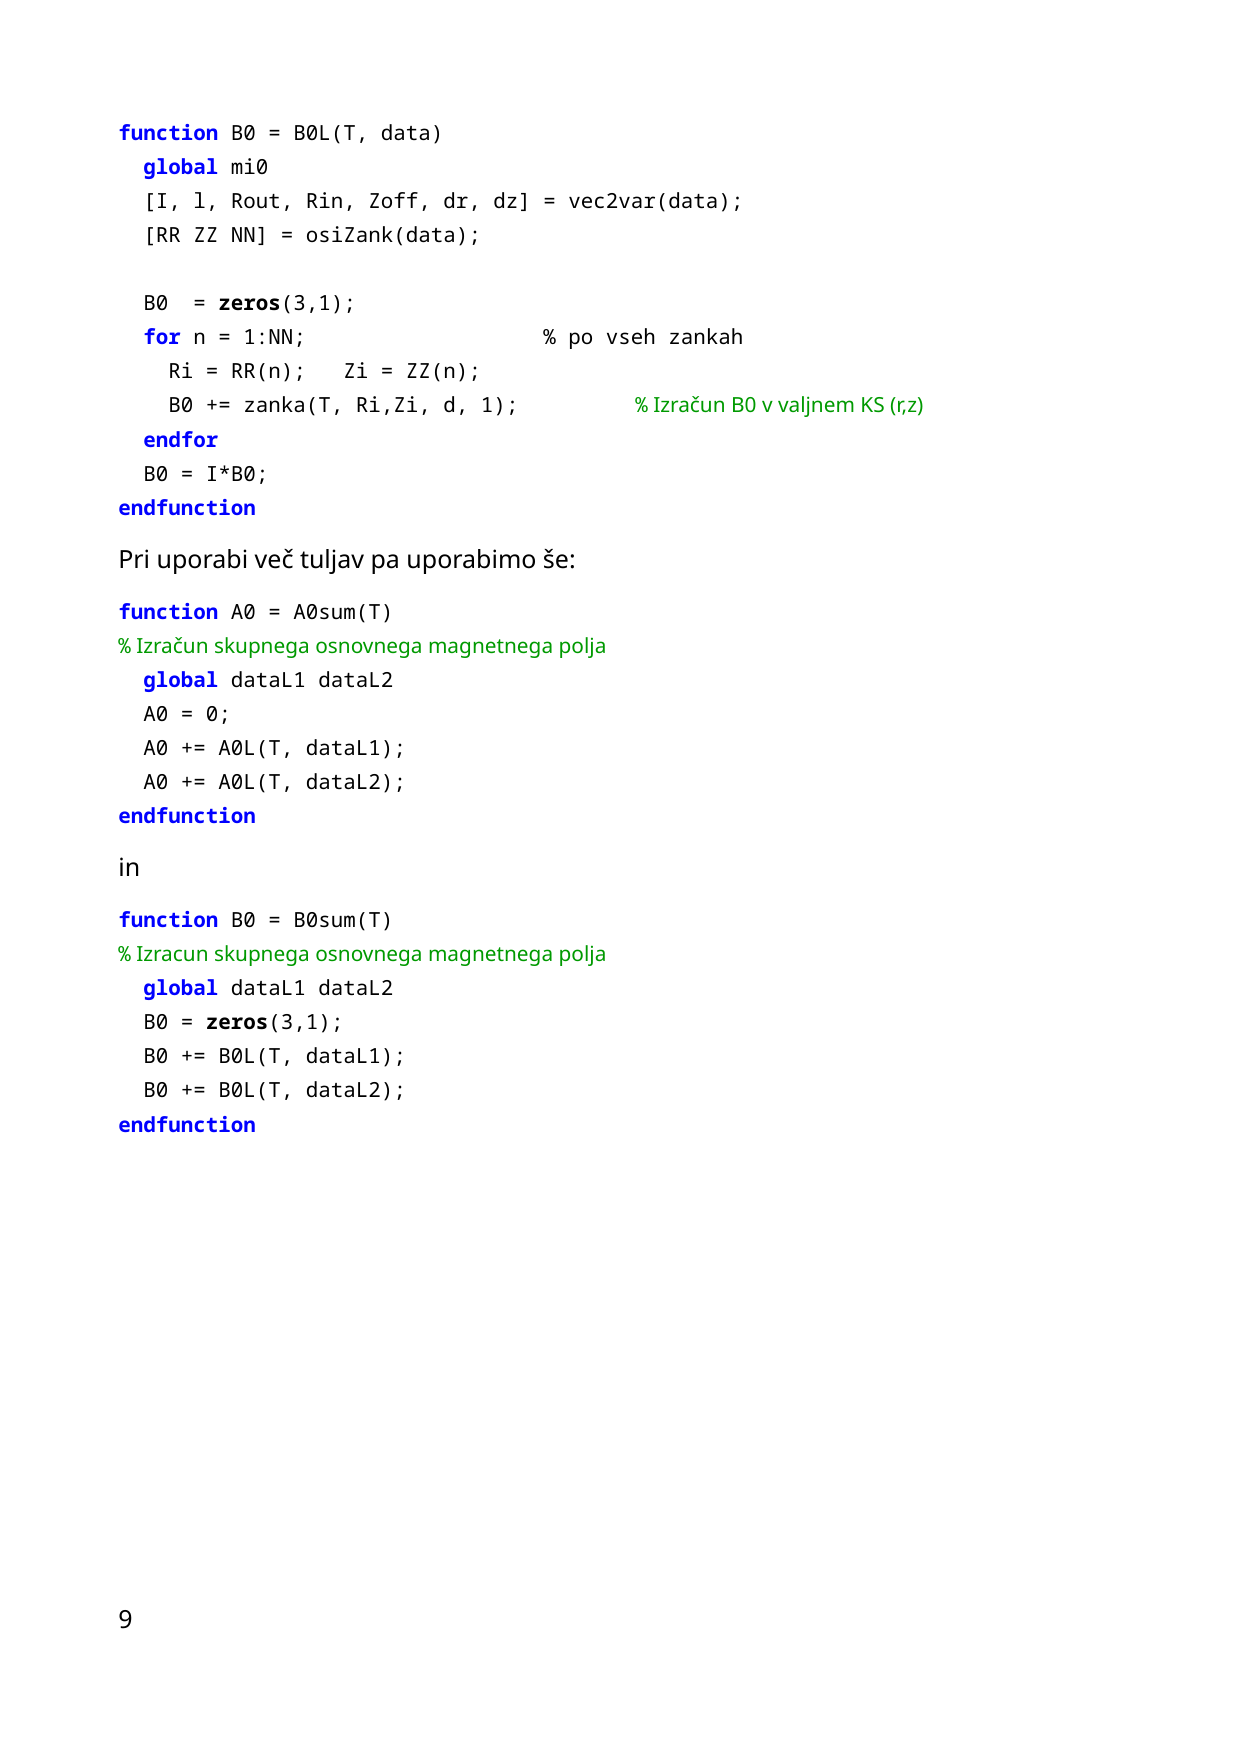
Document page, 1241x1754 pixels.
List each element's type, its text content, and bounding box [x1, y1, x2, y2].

text in [118, 850, 1122, 884]
text function B0 = B0L(T, data) global mi0 [I, l, Rout, Rin, Zoff, dr, dz] = vec2var(data); [RR ZZ NN] = osiZank(data); B0 = zeros(3,1); for n = 1:NN; % po vseh zankah Ri = RR(n); Zi = ZZ(n); B0 += zanka(T, Ri,Zi, d, 1); % Izračun B0 v valjnem KS (r,z) endfor B0 = I*B0; endfunction [118, 118, 1122, 521]
text Pri uporabi več tuljav pa uporabimo še: [118, 541, 1122, 576]
text function B0 = B0sum(T) % Izracun skupnega osnovnega magnetnega polja global dataL1 dataL2 B0 = zeros(3,1); B0 += B0L(T, dataL1); B0 += B0L(T, dataL2); endfunction [118, 905, 1122, 1138]
text function A0 = A0sum(T) % Izračun skupnega osnovnega magnetnega polja global dataL1 dataL2 A0 = 0; A0 += A0L(T, dataL1); A0 += A0L(T, dataL2); endfunction [118, 597, 1122, 830]
